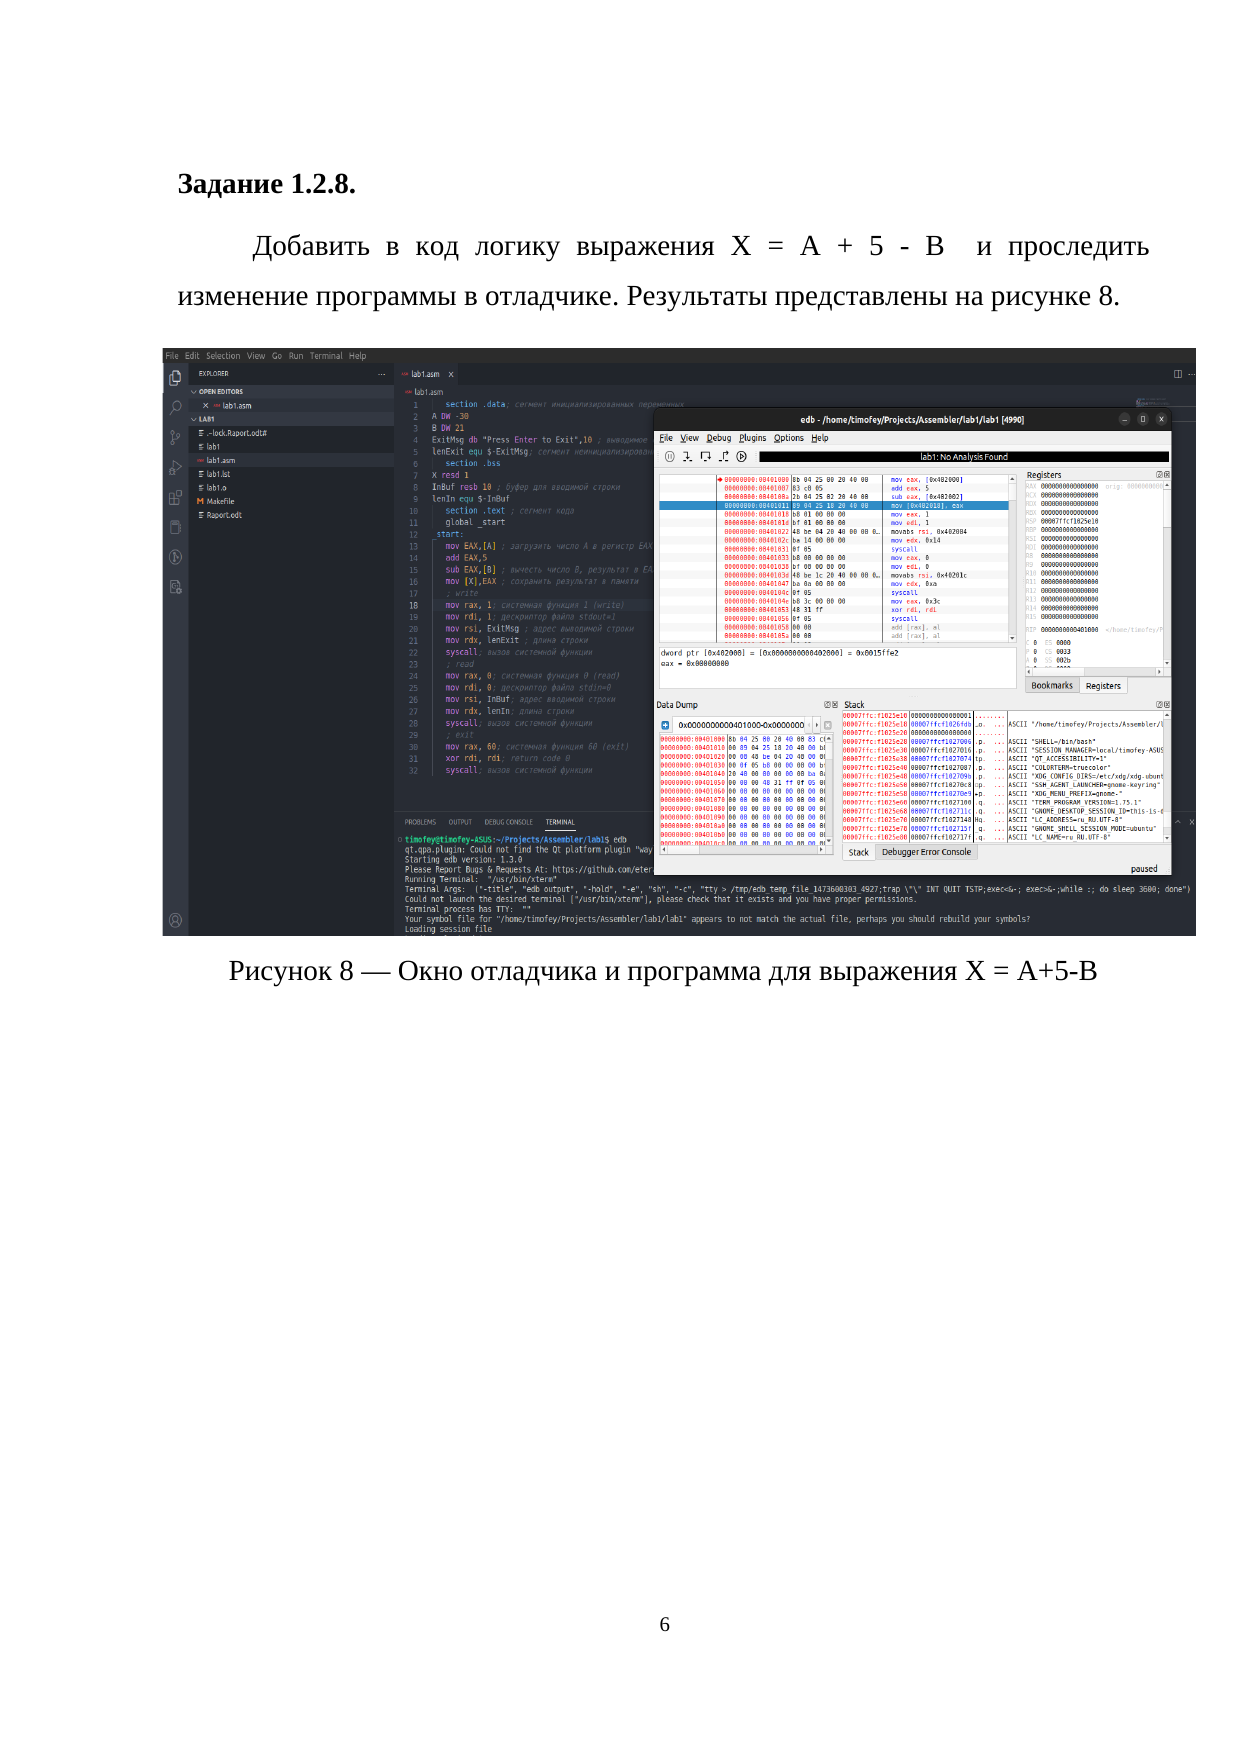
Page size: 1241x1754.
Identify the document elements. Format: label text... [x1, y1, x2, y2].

text Рисунок 8 — Окно отладчика и программа для выражения X = A+5-B [177, 936, 1152, 986]
picture [162, 348, 1196, 936]
text Задание 1.2.8. [177, 166, 1152, 199]
text Добавить в код логику выражения X = A + 5 - B и проследить изменение программы в отладчике. Результаты представлены на рисунке 8. [177, 228, 1152, 312]
text [177, 341, 1152, 348]
